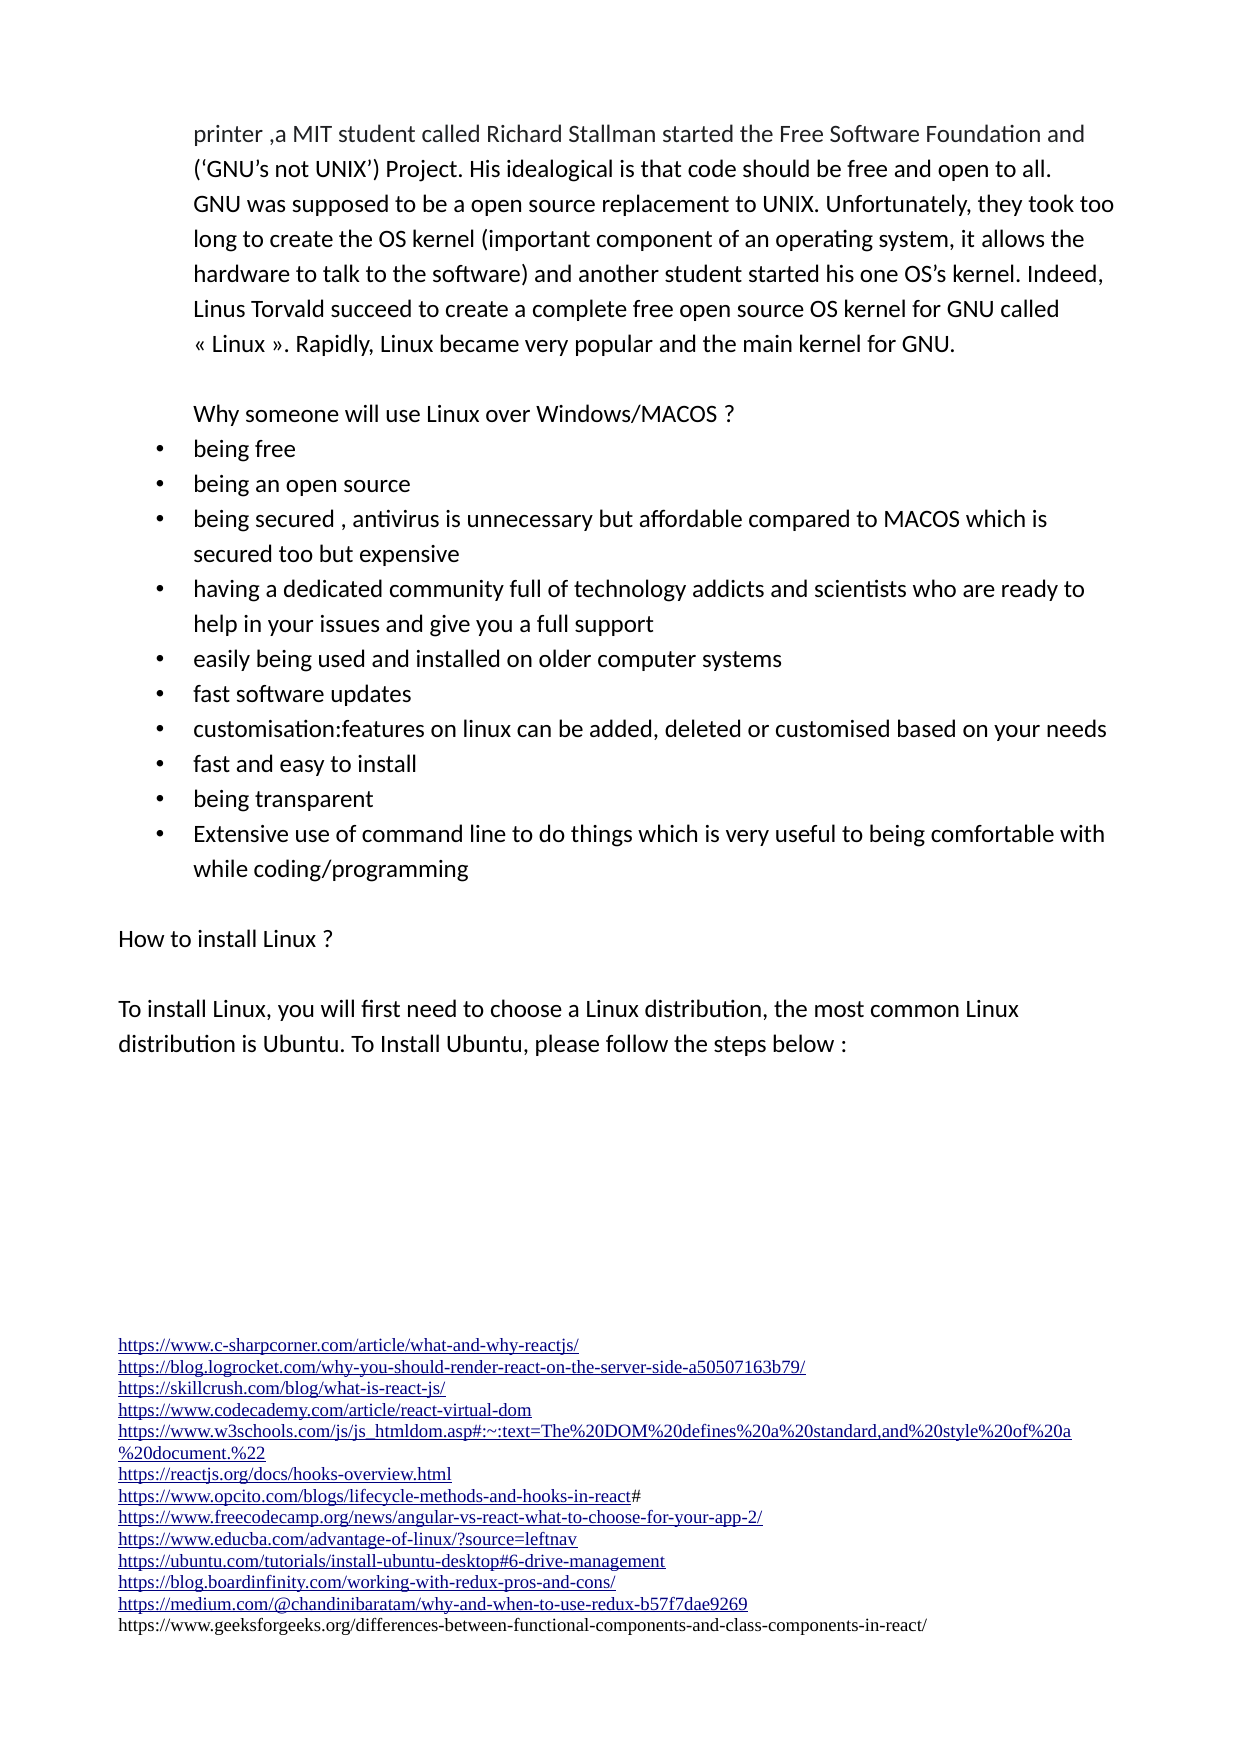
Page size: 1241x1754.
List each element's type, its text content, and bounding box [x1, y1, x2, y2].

list being transparent [156, 783, 1122, 814]
list printer ,a MIT student called Richard Stallman started the Free Software Foundation and (‘GNU’s not UNIX’) Project. His idealogical is that code should be free and open to all. [156, 118, 1122, 184]
list being secured , antivirus is unnecessary but affordable compared to MACOS which is secured too but expensive [156, 503, 1122, 569]
text To install Linux, you will first need to choose a Linux distribution, the most common Linux distribution is Ubuntu. To Install Ubuntu, please follow the steps below : [118, 993, 1122, 1059]
list being free [156, 433, 1122, 464]
text How to install Linux ? [118, 923, 1122, 954]
list Why someone will use Linux over Windows/MACOS ? [156, 398, 1122, 429]
list being an open source [156, 468, 1122, 499]
list customisation:features on linux can be added, deleted or customised based on your needs [156, 713, 1122, 744]
list fast and easy to install [156, 748, 1122, 779]
list GNU was supposed to be a open source replacement to UNIX. Unfortunately, they took too long to create the OS kernel (important component of an operating system, it allows the hardware to talk to the software) and another student started his one OS’s kernel. Indeed, Linus Torvald succeed to create a complete free open source OS kernel for GNU called « Linux ». Rapidly, Linux became very popular and the main kernel for GNU. [156, 188, 1122, 359]
list fast software updates [156, 678, 1122, 709]
list easily being used and installed on older computer systems [156, 643, 1122, 674]
list having a dedicated community full of technology addicts and scientists who are ready to help in your issues and give you a full support [156, 573, 1122, 639]
list Extensive use of command line to do things which is very useful to being comfortable with while coding/programming [156, 818, 1122, 884]
